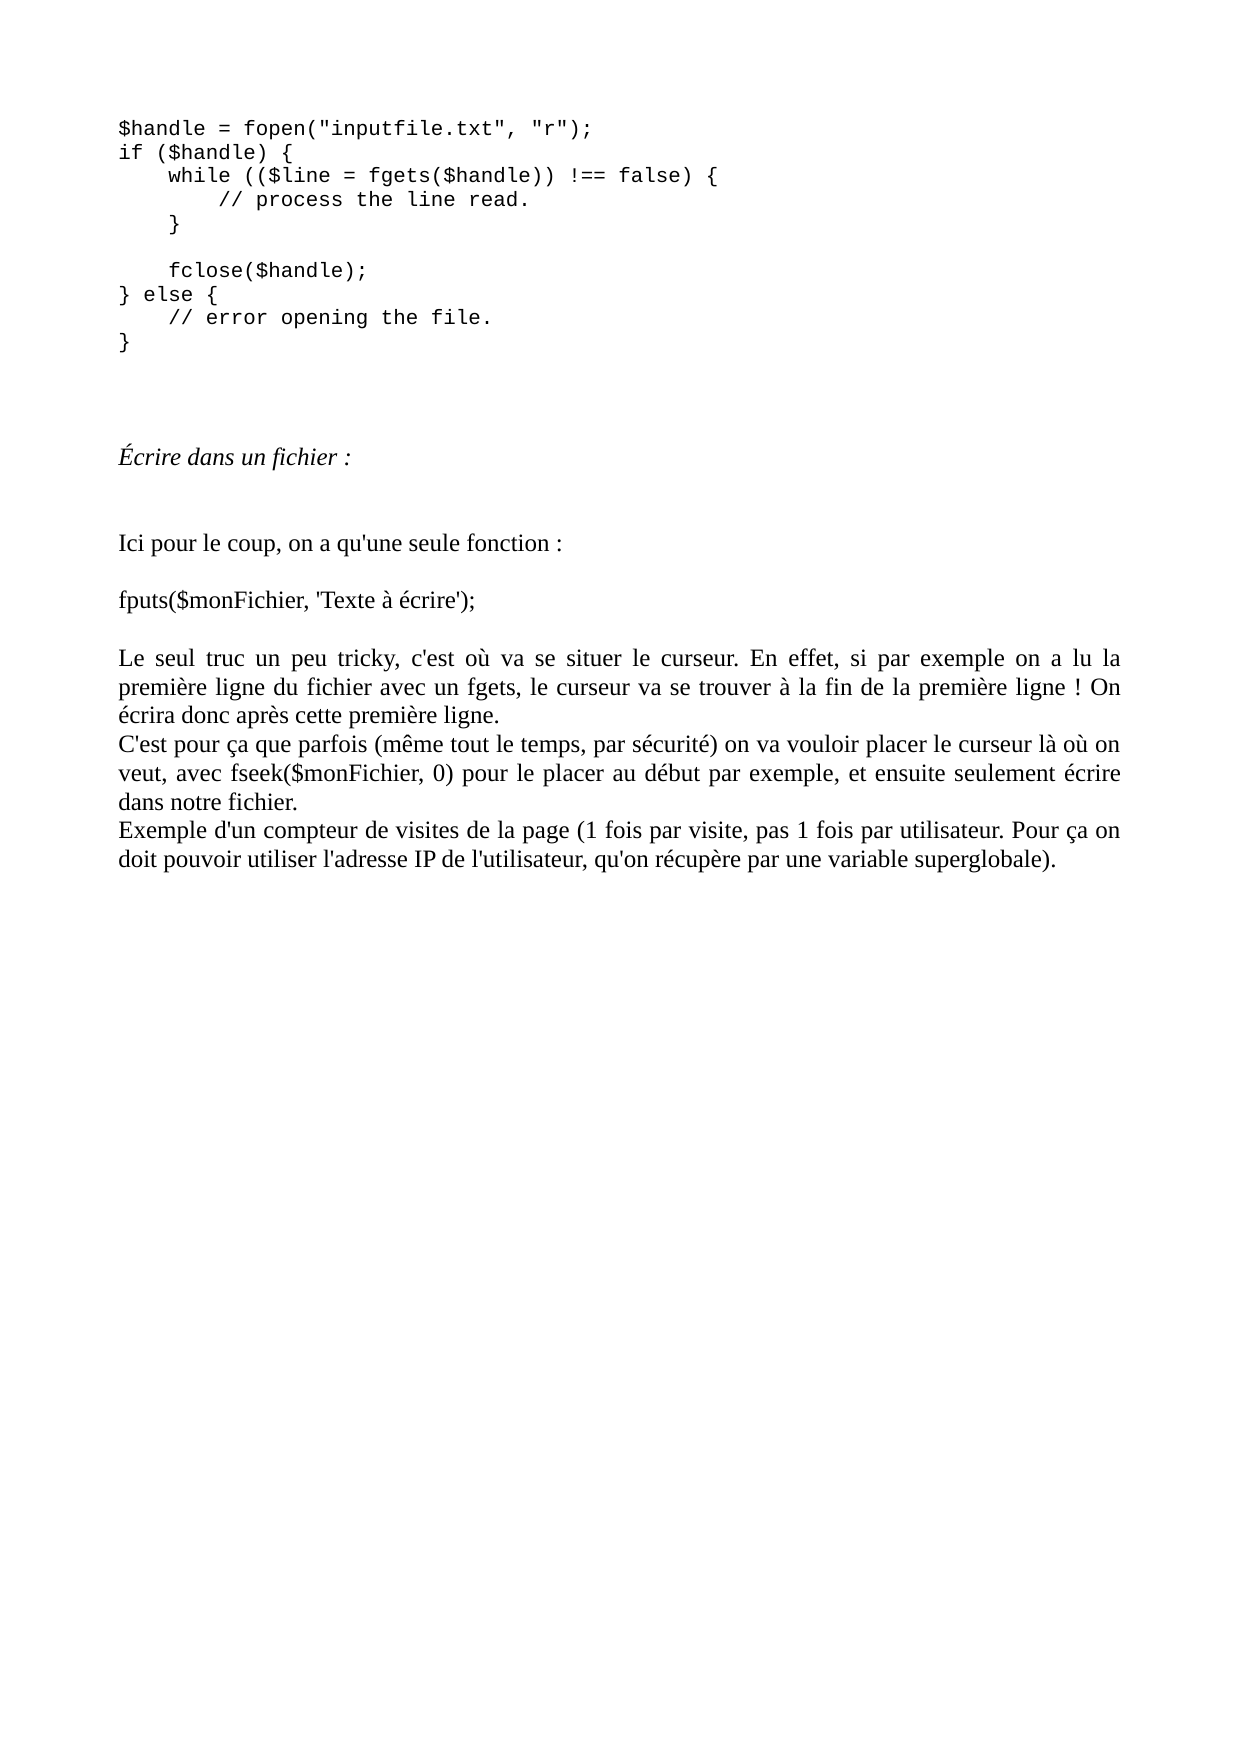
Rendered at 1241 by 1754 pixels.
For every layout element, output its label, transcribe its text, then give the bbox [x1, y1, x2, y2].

text $handle = fopen("inputfile.txt", "r"); [118, 118, 1122, 142]
text C'est pour ça que parfois (même tout le temps, par sécurité) on va vouloir placer le curseur là où on veut, avec fseek($monFichier, 0) pour le placer au début par exemple, et ensuite seulement écrire dans notre fichier. [118, 729, 1122, 815]
text Écrire dans un fichier : [118, 442, 1122, 470]
text } [118, 331, 1122, 354]
text } [118, 213, 1122, 236]
text if ($handle) { [118, 142, 1122, 165]
text Le seul truc un peu tricky, c'est où va se situer le curseur. En effet, si par exemple on a lu la première ligne du fichier avec un fgets, le curseur va se trouver à la fin de la première ligne ! On écrira donc après cette première ligne. [118, 643, 1122, 729]
text while (($line = fgets($handle)) !== false) { [118, 165, 1122, 189]
text fclose($handle); [118, 260, 1122, 284]
text // process the line read. [118, 189, 1122, 213]
text Exemple d'un compteur de visites de la page (1 fois par visite, pas 1 fois par utilisateur. Pour ça on doit pouvoir utiliser l'adresse IP de l'utilisateur, qu'on récupère par une variable superglobale). [118, 815, 1122, 873]
text Ici pour le coup, on a qu'une seule fonction : [118, 528, 1122, 557]
text // error opening the file. [118, 307, 1122, 331]
text } else { [118, 284, 1122, 307]
text fputs($monFichier, 'Texte à écrire'); [118, 585, 1122, 614]
